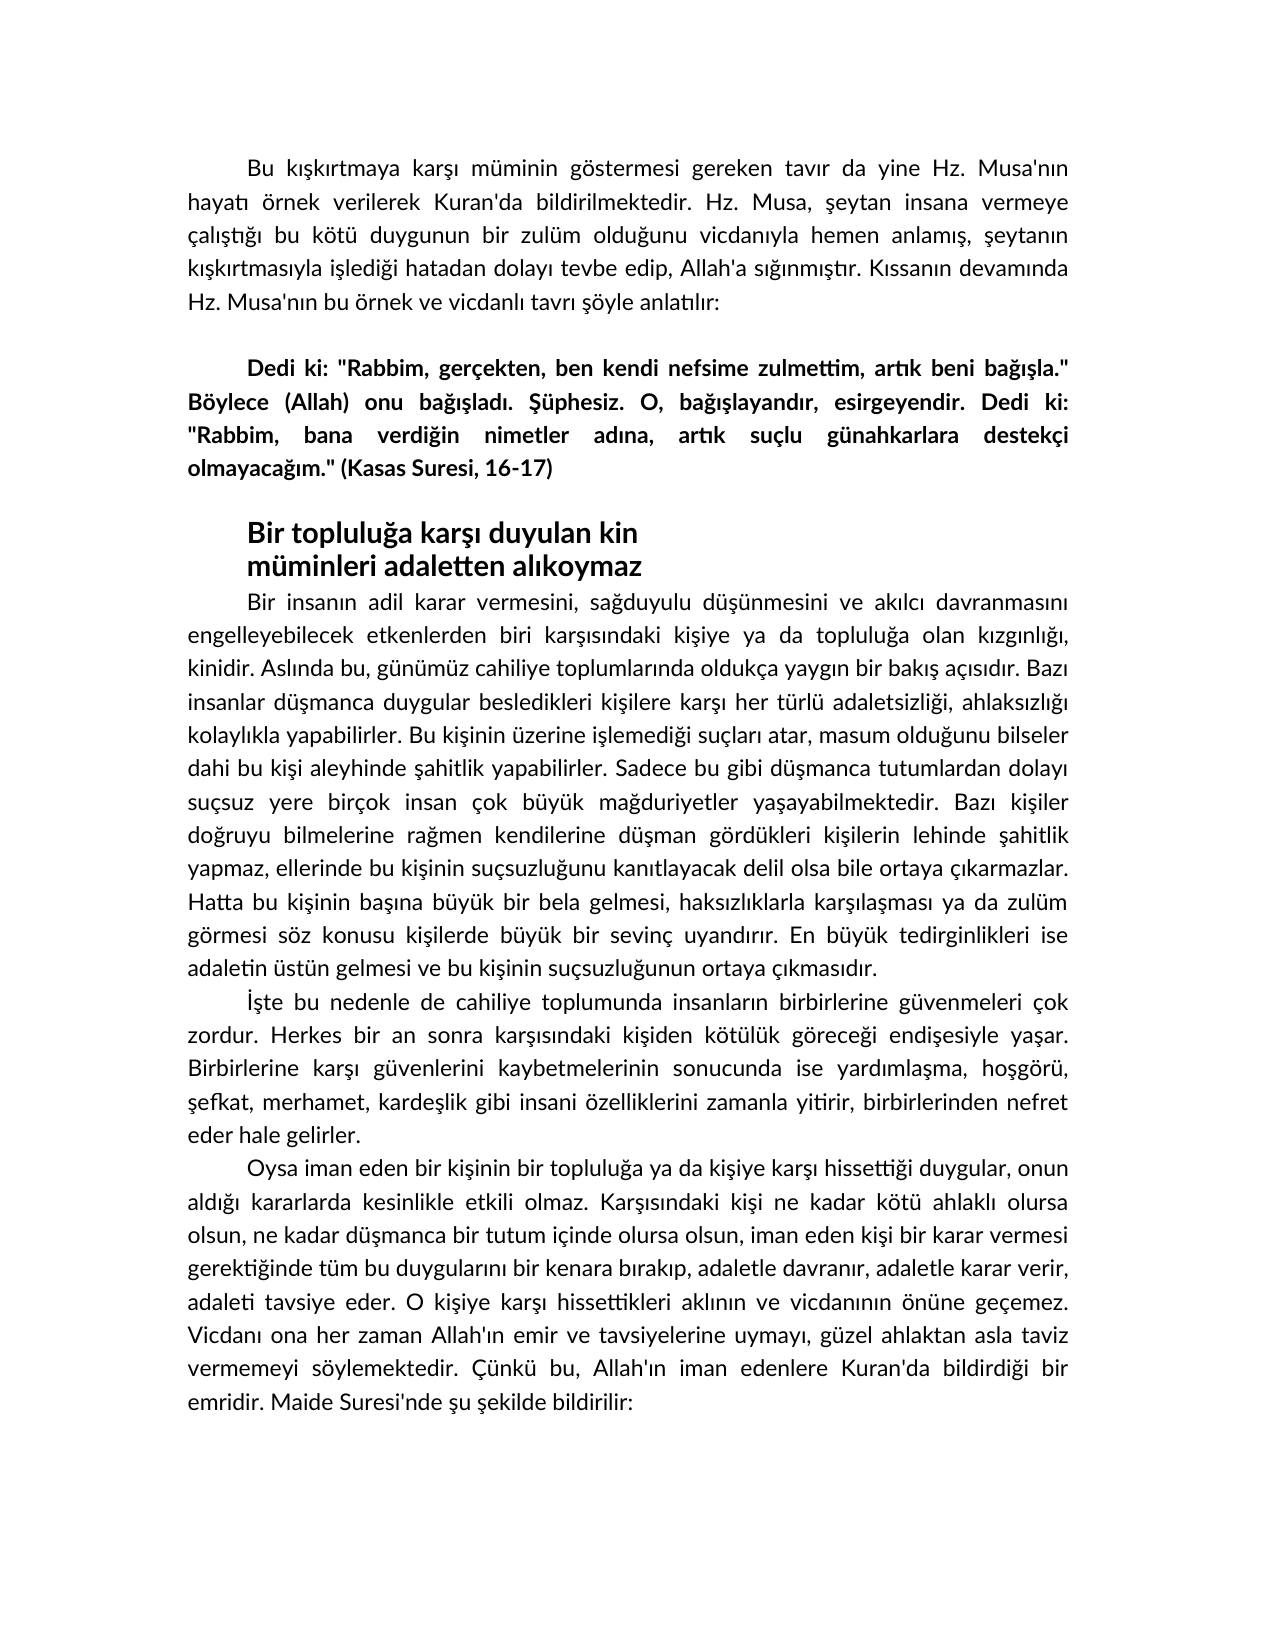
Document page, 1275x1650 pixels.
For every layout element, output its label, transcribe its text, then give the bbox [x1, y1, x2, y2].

text Bir topluluğa karşı duyulan kin [187, 517, 1070, 550]
text Bir insanın adil karar vermesini, sağduyulu düşünmesini ve akılcı davranmasını engelleyebilecek etkenlerden biri karşısındaki kişiye ya da topluluğa olan kızgınlığı, kinidir. Aslında bu, günümüz cahiliye toplumlarında oldukça yaygın bir bakış açısıdır. Bazı insanlar düşmanca duygular besledikleri kişilere karşı her türlü adaletsizliği, ahlaksızlığı kolaylıkla yapabilirler. Bu kişinin üzerine işlemediği suçları atar, masum olduğunu bilseler dahi bu kişi aleyhinde şahitlik yapabilirler. Sadece bu gibi düşmanca tutumlardan dolayı suçsuz yere birçok insan çok büyük mağduriyetler yaşayabilmektedir. Bazı kişiler doğruyu bilmelerine rağmen kendilerine düşman gördükleri kişilerin lehinde şahitlik yapmaz, ellerinde bu kişinin suçsuzluğunu kanıtlayacak delil olsa bile ortaya çıkarmazlar. Hatta bu kişinin başına büyük bir bela gelmesi, haksızlıklarla karşılaşması ya da zulüm görmesi söz konusu kişilerde büyük bir sevinç uyandırır. En büyük tedirginlikleri ise adaletin üstün gelmesi ve bu kişinin suçsuzluğunun ortaya çıkmasıdır. [187, 583, 1070, 983]
text müminleri adaletten alıkoymaz [187, 550, 1070, 583]
text Oysa iman eden bir kişinin bir topluluğa ya da kişiye karşı hissettiği duygular, onun aldığı kararlarda kesinlikle etkili olmaz. Karşısındaki kişi ne kadar kötü ahlaklı olursa olsun, ne kadar düşmanca bir tutum içinde olursa olsun, iman eden kişi bir karar vermesi gerektiğinde tüm bu duygularını bir kenara bırakıp, adaletle davranır, adaletle karar verir, adaleti tavsiye eder. O kişiye karşı hissettikleri aklının ve vicdanının önüne geçemez. Vicdanı ona her zaman Allah'ın emir ve tavsiyelerine uymayı, güzel ahlaktan asla taviz vermemeyi söylemektedir. Çünkü bu, Allah'ın iman edenlere Kuran'da bildirdiği bir emridir. Maide Suresi'nde şu şekilde bildirilir: [187, 1150, 1070, 1417]
text Bu kışkırtmaya karşı müminin göstermesi gereken tavır da yine Hz. Musa'nın hayatı örnek verilerek Kuran'da bildirilmektedir. Hz. Musa, şeytan insana vermeye çalıştığı bu kötü duygunun bir zulüm olduğunu vicdanıyla hemen anlamış, şeytanın kışkırtmasıyla işlediği hatadan dolayı tevbe edip, Allah'a sığınmıştır. Kıssanın devamında Hz. Musa'nın bu örnek ve vicdanlı tavrı şöyle anlatılır: [187, 150, 1070, 317]
text İşte bu nedenle de cahiliye toplumunda insanların birbirlerine güvenmeleri çok zordur. Herkes bir an sonra karşısındaki kişiden kötülük göreceği endişesiyle yaşar. Birbirlerine karşı güvenlerini kaybetmelerinin sonucunda ise yardımlaşma, hoşgörü, şefkat, merhamet, kardeşlik gibi insani özelliklerini zamanla yitirir, birbirlerinden nefret eder hale gelirler. [187, 983, 1070, 1150]
text Dedi ki: "Rabbim, gerçekten, ben kendi nefsime zulmettim, artık beni bağışla." Böylece (Allah) onu bağışladı. Şüphesiz. O, bağışlayandır, esirgeyendir. Dedi ki: "Rabbim, bana verdiğin nimetler adına, artık suçlu günahkarlara destekçi olmayacağım." (Kasas Suresi, 16-17) [187, 350, 1070, 483]
